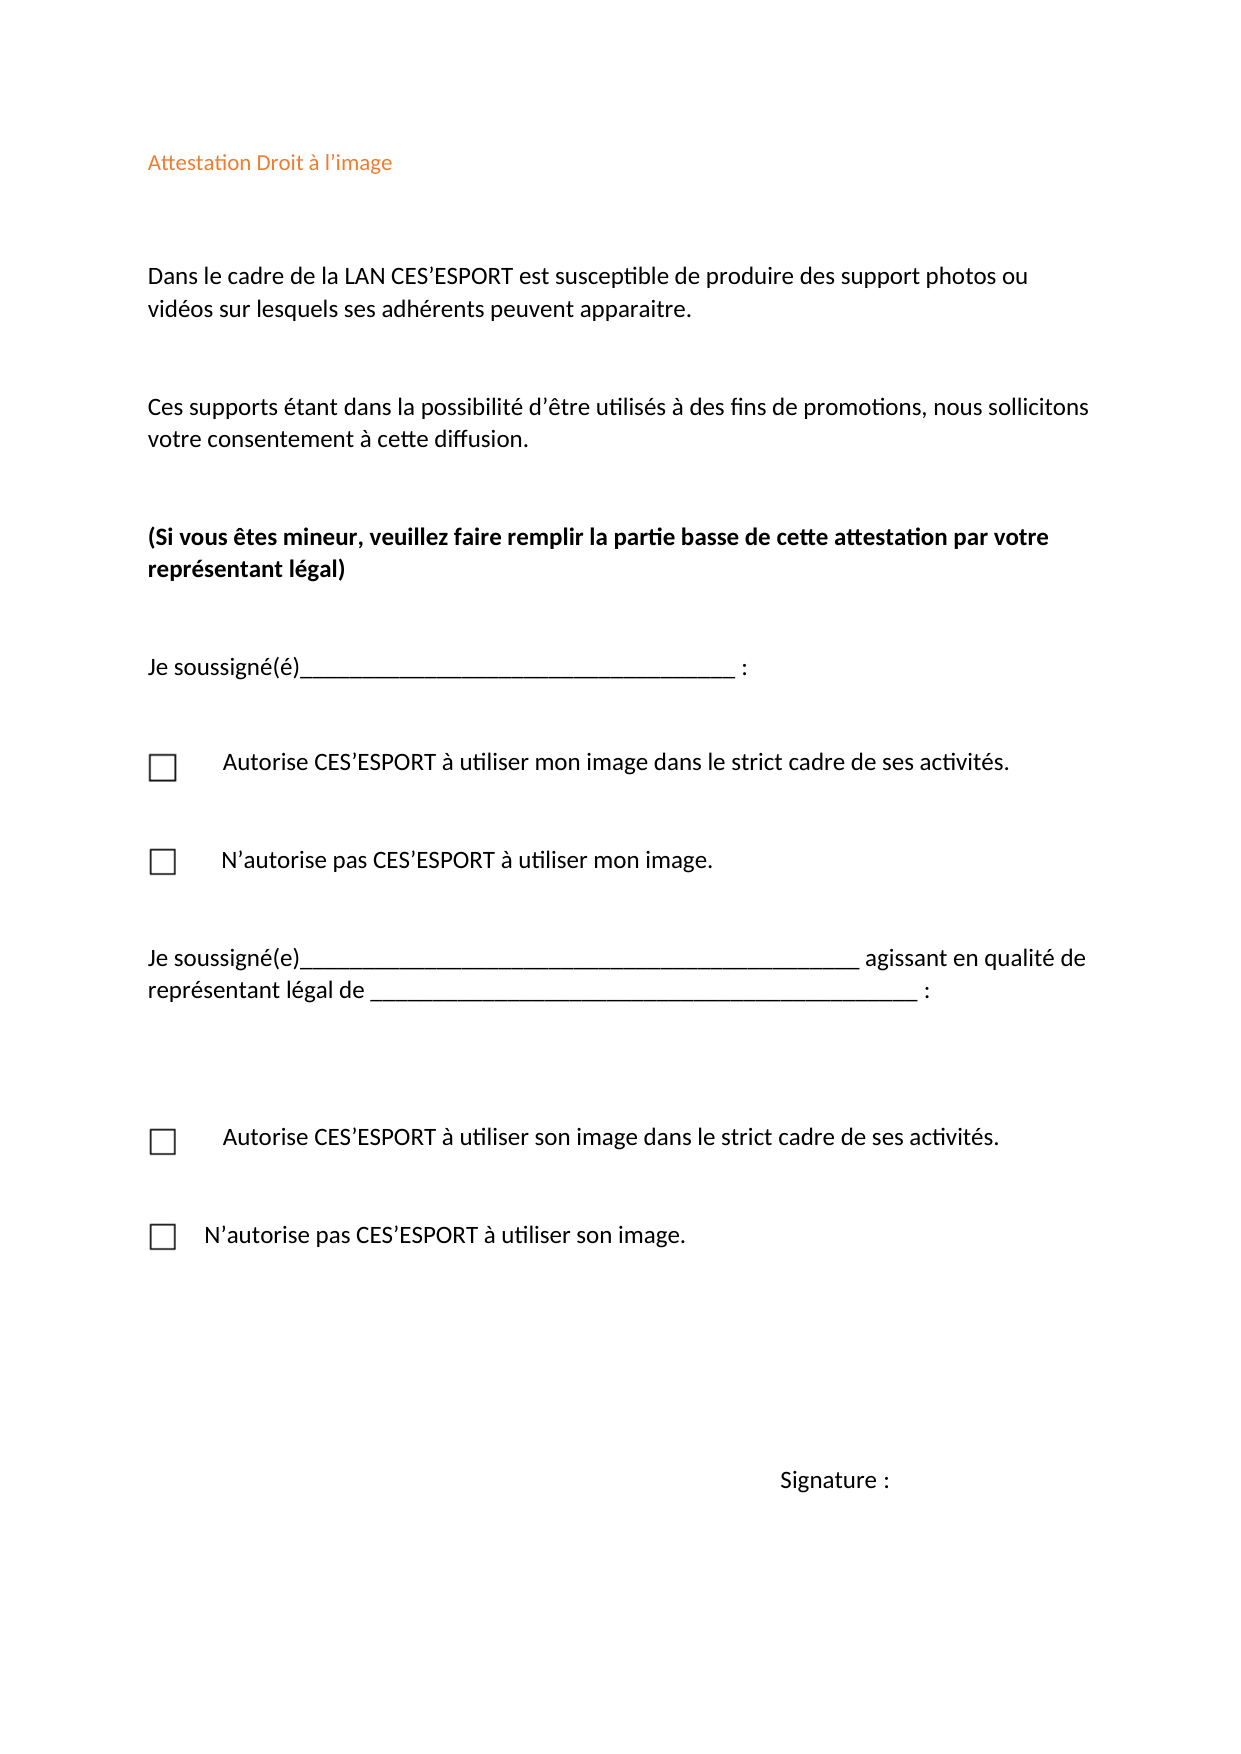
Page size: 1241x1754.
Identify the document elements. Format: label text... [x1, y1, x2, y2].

list Autorise CES’ESPORT à utiliser son image dans le strict cadre de ses activités. [223, 1121, 1093, 1152]
text N’autorise pas CES’ESPORT à utiliser mon image. [148, 844, 1093, 875]
text Je soussigné(é)___________________________________ : [148, 651, 1093, 682]
text Dans le cadre de la LAN CES’ESPORT est susceptible de produire des support photos ou vidéos sur lesquels ses adhérents peuvent apparaitre. [148, 261, 1093, 323]
list Autorise CES’ESPORT à utiliser mon image dans le strict cadre de ses activités. [223, 746, 1093, 777]
subtitle Attestation Droit à l’image [148, 148, 1093, 176]
text (Si vous êtes mineur, veuillez faire remplir la partie basse de cette attestation par votre représentant légal) [148, 521, 1093, 584]
text Je soussigné(e)_____________________________________________ agissant en qualité de représentant légal de ____________________________________________ : [148, 942, 1093, 1005]
text N’autorise pas CES’ESPORT à utiliser son image. [148, 1219, 1093, 1250]
text Ces supports étant dans la possibilité d’être utilisés à des fins de promotions, nous sollicitons votre consentement à cette diffusion. [148, 391, 1093, 453]
text Signature : [148, 1464, 1093, 1495]
